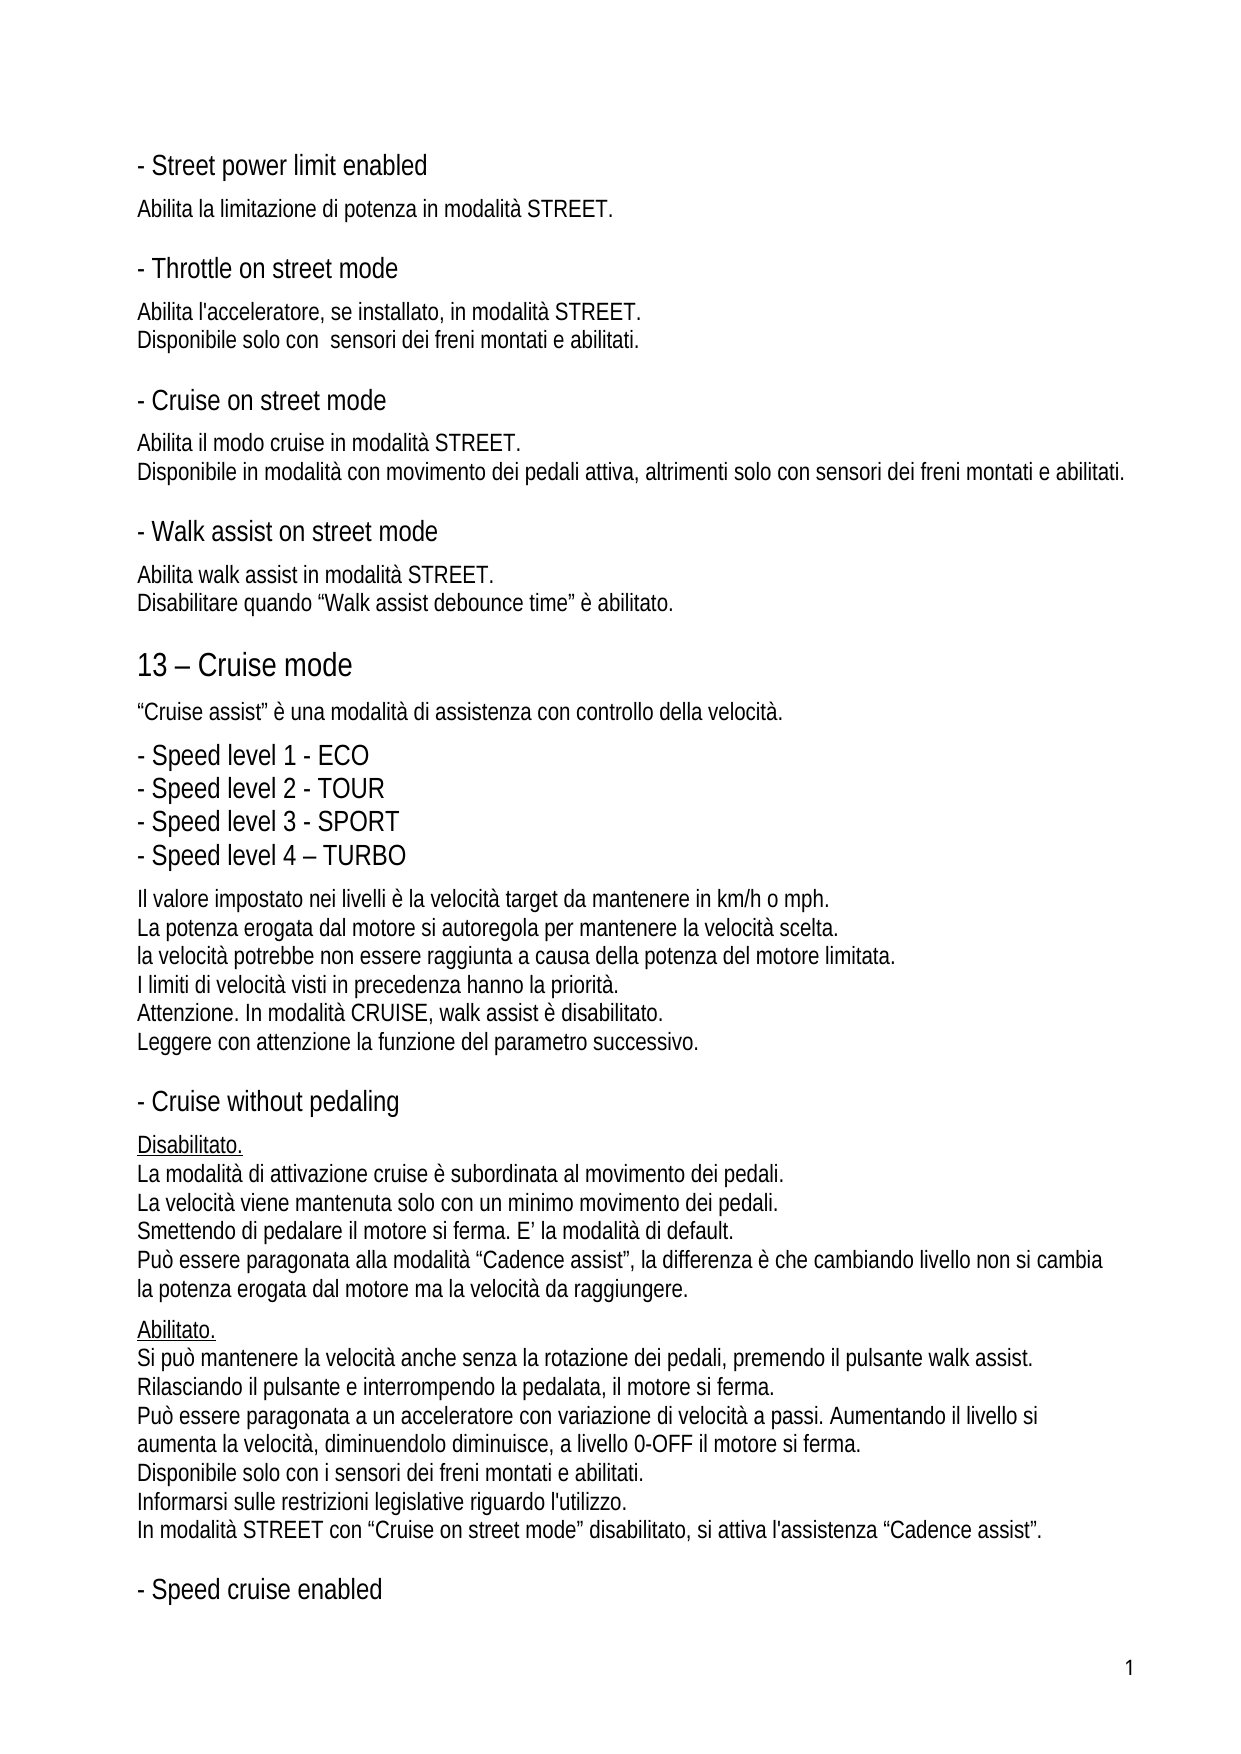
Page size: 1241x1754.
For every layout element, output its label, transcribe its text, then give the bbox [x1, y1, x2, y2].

text Abilita la limitazione di potenza in modalità STREET. [137, 193, 1122, 222]
text Attenzione. In modalità CRUISE, walk assist è disabilitato. [137, 998, 1122, 1027]
text Disponibile solo con sensori dei freni montati e abilitati. [137, 325, 1122, 354]
text La velocità viene mantenuta solo con un minimo movimento dei pedali. [137, 1188, 1122, 1216]
text “Cruise assist” è una modalità di assistenza con controllo della velocità. [137, 696, 1122, 725]
text - Walk assist on street mode [137, 514, 1122, 547]
text Informarsi sulle restrizioni legislative riguardo l'utilizzo. [137, 1487, 1122, 1515]
text - Speed level 1 - ECO [137, 738, 1122, 771]
text Disponibile solo con i sensori dei freni montati e abilitati. [137, 1458, 1122, 1487]
text - Speed level 3 - SPORT [137, 804, 1122, 838]
text Abilita il modo cruise in modalità STREET. [137, 428, 1122, 457]
text - Throttle on street mode [137, 251, 1122, 284]
text la velocità potrebbe non essere raggiunta a causa della potenza del motore limitata. [137, 941, 1122, 970]
text Abilita l'acceleratore, se installato, in modalità STREET. [137, 297, 1122, 325]
text Il valore impostato nei livelli è la velocità target da mantenere in km/h o mph. [137, 884, 1122, 912]
text Smettendo di pedalare il motore si ferma. E’ la modalità di default. [137, 1216, 1122, 1245]
text Leggere con attenzione la funzione del parametro successivo. [137, 1027, 1122, 1056]
text Disabilitato. [137, 1130, 1122, 1159]
text - Speed cruise enabled [137, 1572, 1122, 1606]
text Può essere paragonata alla modalità “Cadence assist”, la differenza è che cambiando livello non si cambia la potenza erogata dal motore ma la velocità da raggiungere. [137, 1245, 1122, 1302]
text La potenza erogata dal motore si autoregola per mantenere la velocità scelta. [137, 912, 1122, 941]
text - Speed level 4 – TURBO [137, 838, 1122, 871]
text - Cruise without pedaling [137, 1084, 1122, 1118]
text In modalità STREET con “Cruise on street mode” disabilitato, si attiva l'assistenza “Cadence assist”. [137, 1515, 1122, 1544]
text Può essere paragonata a un acceleratore con variazione di velocità a passi. Aumentando il livello si aumenta la velocità, diminuendolo diminuisce, a livello 0-OFF il motore si ferma. [137, 1401, 1122, 1458]
text - Speed level 2 - TOUR [137, 771, 1122, 804]
text Si può mantenere la velocità anche senza la rotazione dei pedali, premendo il pulsante walk assist. Rilasciando il pulsante e interrompendo la pedalata, il motore si ferma. [137, 1343, 1122, 1401]
text La modalità di attivazione cruise è subordinata al movimento dei pedali. [137, 1159, 1122, 1188]
text - Cruise on street mode [137, 383, 1122, 416]
text Disponibile in modalità con movimento dei pedali attiva, altrimenti solo con sensori dei freni montati e abilitati. [137, 457, 1131, 485]
text Disabilitare quando “Walk assist debounce time” è abilitato. [137, 588, 1122, 617]
text Abilitato. [137, 1315, 1122, 1343]
text I limiti di velocità visti in precedenza hanno la priorità. [137, 970, 1122, 998]
text Abilita walk assist in modalità STREET. [137, 560, 1122, 588]
text 13 – Cruise mode [137, 646, 1122, 684]
text - Street power limit enabled [137, 148, 1122, 181]
